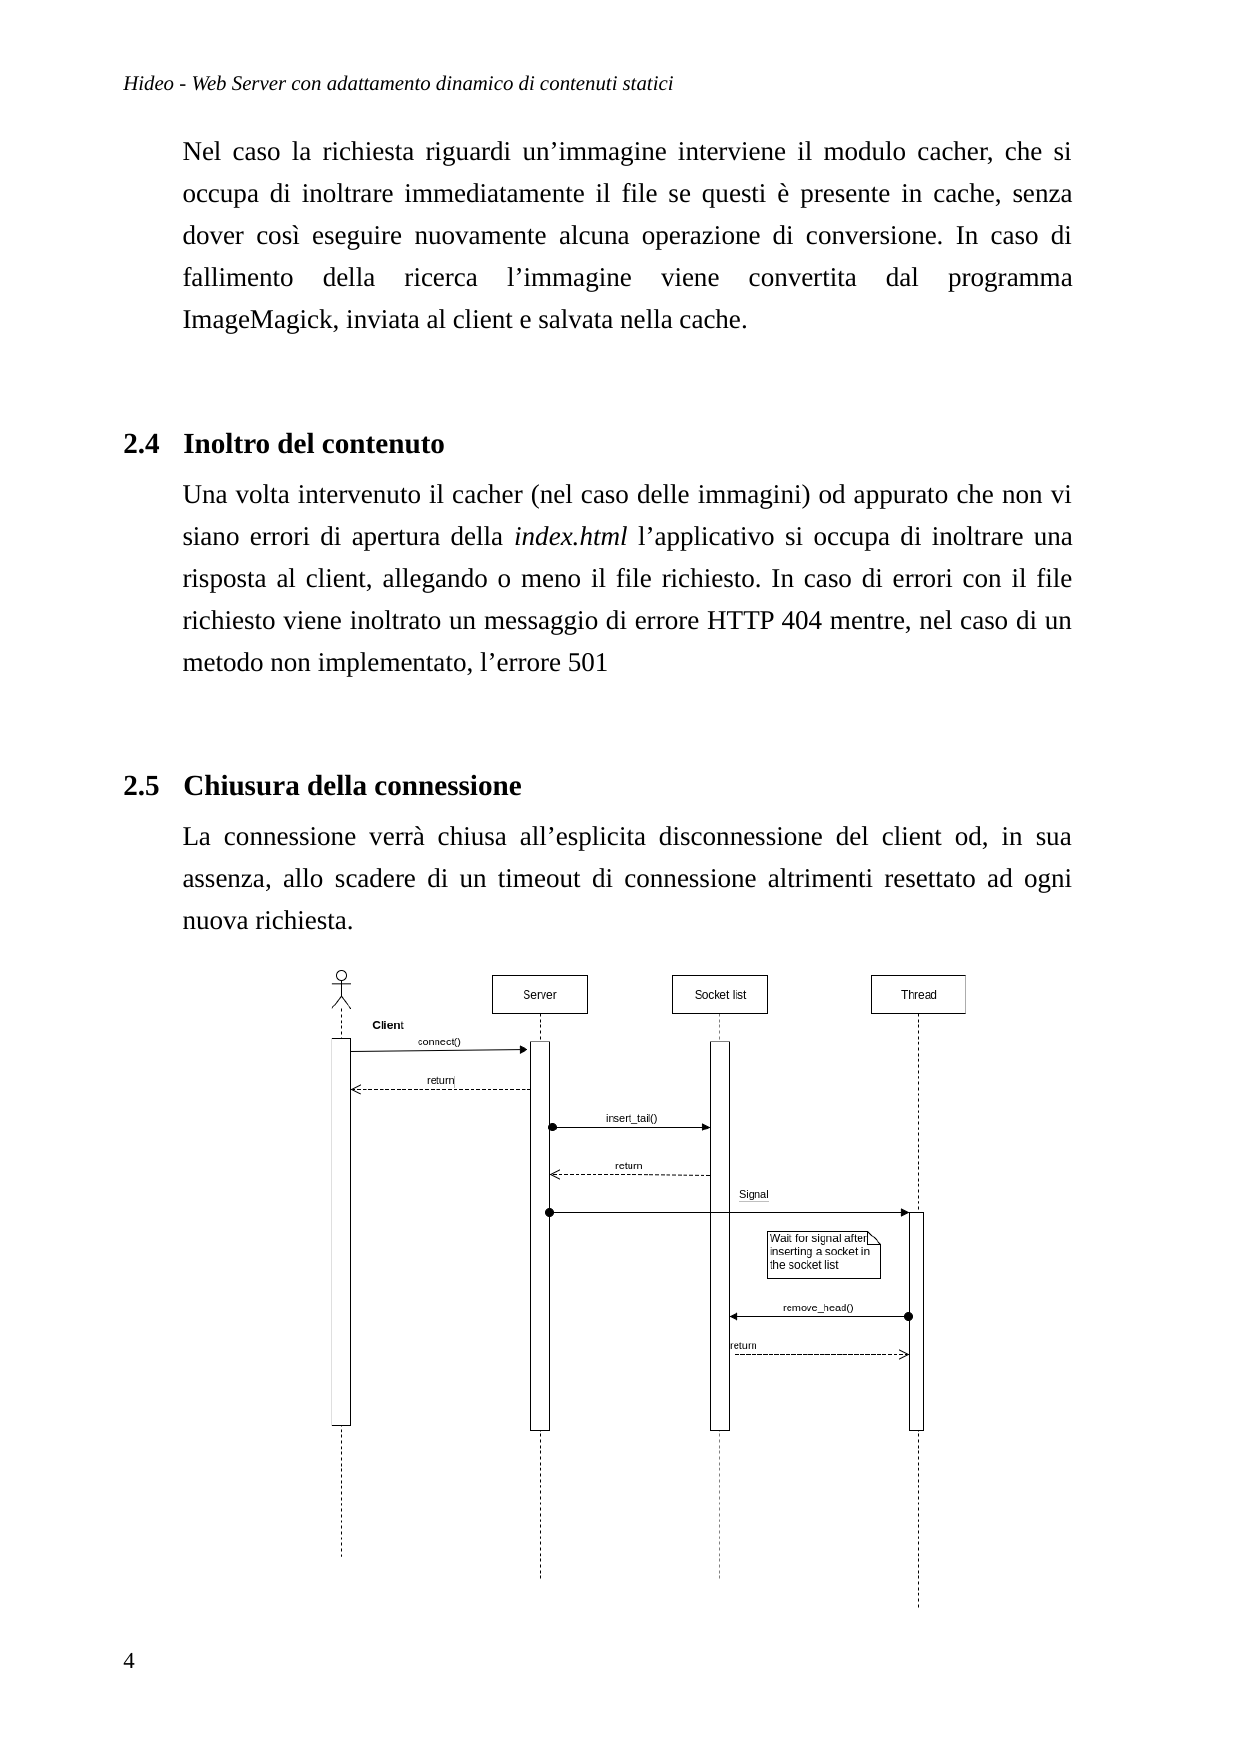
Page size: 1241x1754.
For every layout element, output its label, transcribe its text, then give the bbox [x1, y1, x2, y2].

picture [331, 970, 966, 1610]
text La connessione verrà chiusa all’esplicita disconnessione del client od, in sua assenza, allo scadere di un timeout di connessione altrimenti resettato ad ogni nuova richiesta. [182, 820, 1073, 936]
subtitle Chiusura della connessione [123, 768, 1132, 802]
subtitle Inoltro del contenuto [123, 426, 1132, 459]
text Nel caso la richiesta riguardi un’immagine interviene il modulo cacher, che si occupa di inoltrare immediatamente il file se questi è presente in cache, senza dover così eseguire nuovamente alcuna operazione di conversione. In caso di fallimento della ricerca l’immagine viene convertita dal programma ImageMagick, inviata al client e salvata nella cache. [182, 135, 1073, 334]
text Una volta intervenuto il cacher (nel caso delle immagini) od appurato che non vi siano errori di apertura della index.html l’applicativo si occupa di inoltrare una risposta al client, allegando o meno il file richiesto. In caso di errori con il file richiesto viene inoltrato un messaggio di errore HTTP 404 mentre, nel caso di un metodo non implementato, l’errore 501 [182, 478, 1073, 677]
